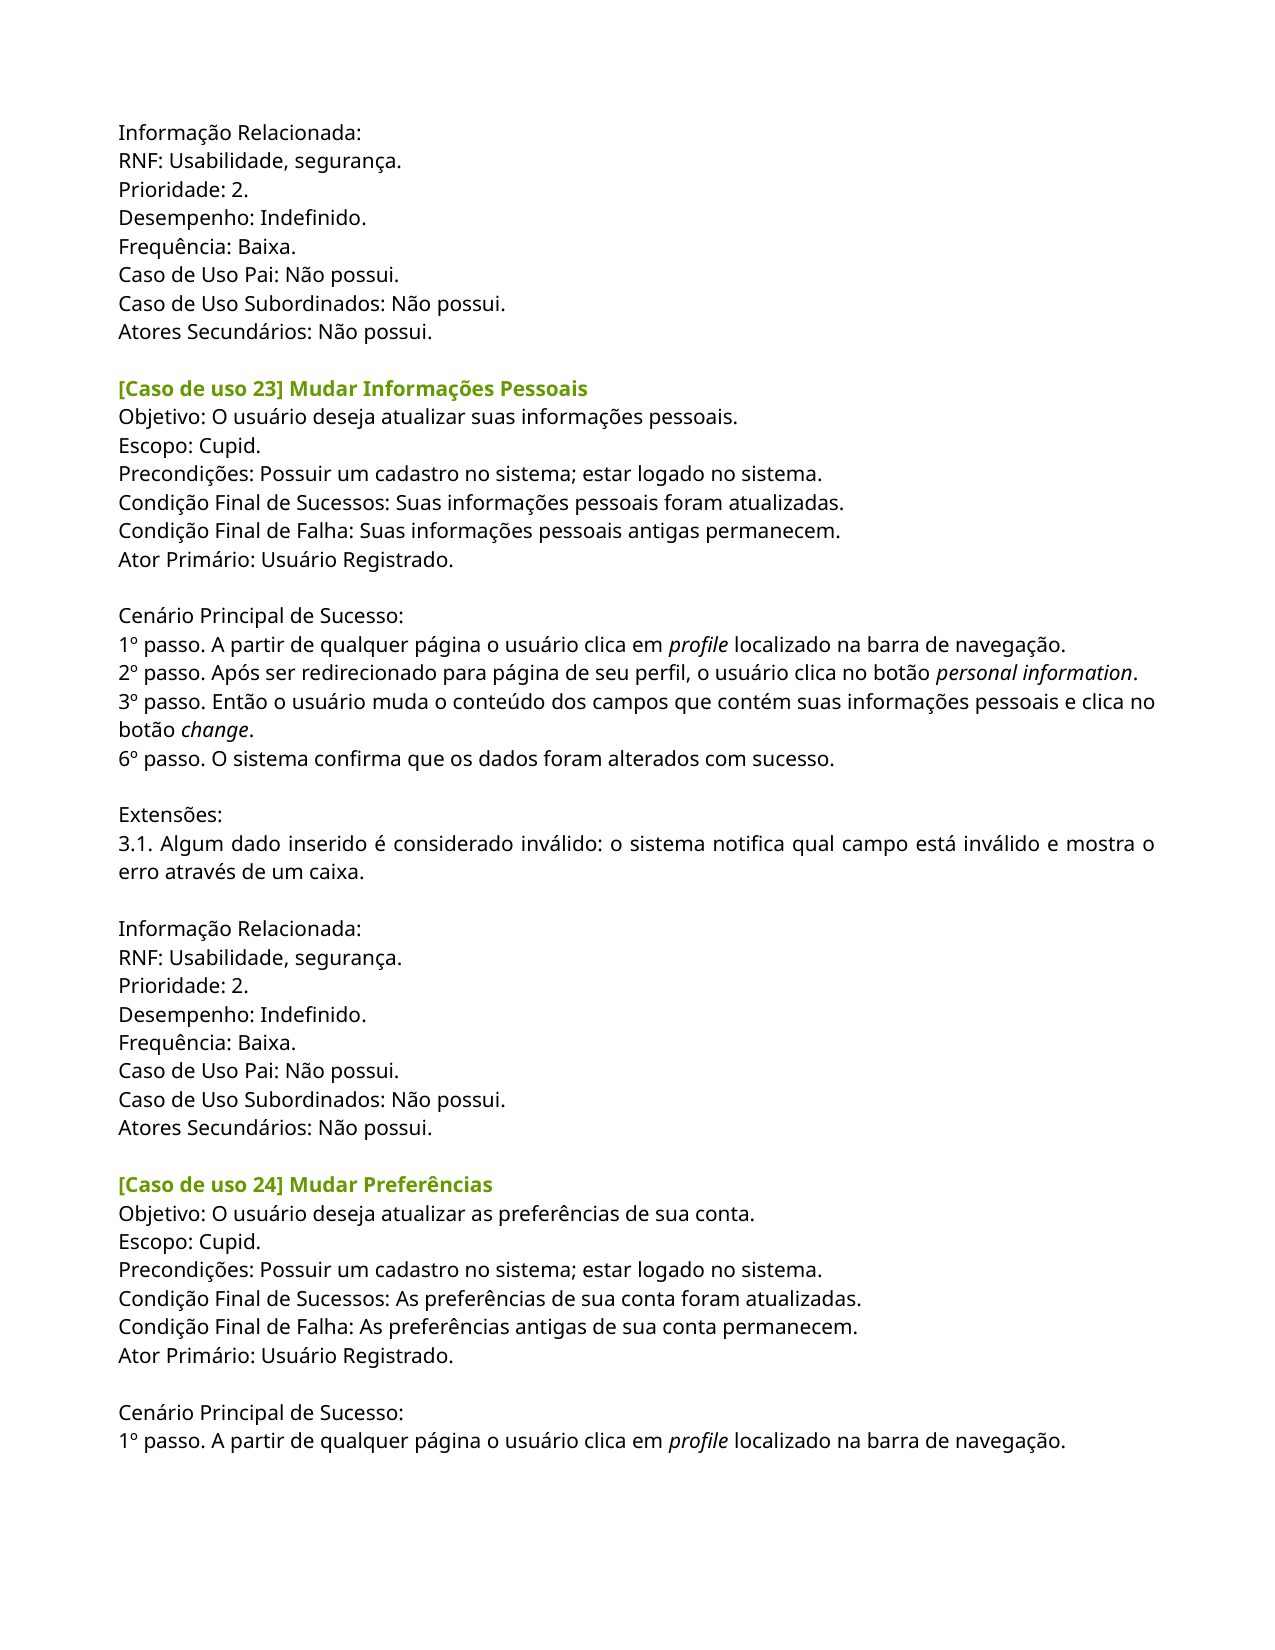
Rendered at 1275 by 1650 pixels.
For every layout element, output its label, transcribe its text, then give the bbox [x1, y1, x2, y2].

text Atores Secundários: Não possui. [118, 317, 1157, 346]
text Objetivo: O usuário deseja atualizar as preferências de sua conta. [118, 1199, 1157, 1227]
text 1º passo. A partir de qualquer página o usuário clica em profile localizado na barra de navegação. [118, 630, 1157, 658]
text RNF: Usabilidade, segurança. [118, 147, 1157, 175]
text Objetivo: O usuário deseja atualizar suas informações pessoais. [118, 402, 1157, 431]
text Atores Secundários: Não possui. [118, 1113, 1157, 1142]
text Caso de Uso Pai: Não possui. [118, 260, 1157, 289]
text 3º passo. Então o usuário muda o conteúdo dos campos que contém suas informações pessoais e clica no botão change. [118, 687, 1157, 744]
text Condição Final de Falha: Suas informações pessoais antigas permanecem. [118, 516, 1157, 545]
text Frequência: Baixa. [118, 232, 1157, 260]
text Ator Primário: Usuário Registrado. [118, 545, 1157, 573]
text Cenário Principal de Sucesso: [118, 1398, 1157, 1426]
text Condição Final de Sucessos: Suas informações pessoais foram atualizadas. [118, 488, 1157, 516]
text Extensões: [118, 801, 1157, 829]
text Precondições: Possuir um cadastro no sistema; estar logado no sistema. [118, 1256, 1157, 1284]
text 3.1. Algum dado inserido é considerado inválido: o sistema notifica qual campo está inválido e mostra o erro através de um caixa. [118, 829, 1157, 886]
text RNF: Usabilidade, segurança. [118, 943, 1157, 971]
text 2º passo. Após ser redirecionado para página de seu perfil, o usuário clica no botão personal information. [118, 658, 1157, 687]
text Informação Relacionada: [118, 914, 1157, 943]
text Escopo: Cupid. [118, 431, 1157, 459]
text 6º passo. O sistema confirma que os dados foram alterados com sucesso. [118, 744, 1157, 772]
text 1º passo. A partir de qualquer página o usuário clica em profile localizado na barra de navegação. [118, 1426, 1157, 1455]
text Cenário Principal de Sucesso: [118, 602, 1157, 630]
text Caso de Uso Subordinados: Não possui. [118, 289, 1157, 317]
text [Caso de uso 24] Mudar Preferências [118, 1170, 1157, 1199]
text Ator Primário: Usuário Registrado. [118, 1341, 1157, 1369]
text Caso de Uso Subordinados: Não possui. [118, 1085, 1157, 1113]
text Informação Relacionada: [118, 118, 1157, 147]
text [Caso de uso 23] Mudar Informações Pessoais [118, 374, 1157, 402]
text Condição Final de Sucessos: As preferências de sua conta foram atualizadas. [118, 1284, 1157, 1312]
text Caso de Uso Pai: Não possui. [118, 1057, 1157, 1085]
text Desempenho: Indefinido. [118, 1000, 1157, 1028]
text Prioridade: 2. [118, 175, 1157, 203]
text Condição Final de Falha: As preferências antigas de sua conta permanecem. [118, 1312, 1157, 1341]
text Desempenho: Indefinido. [118, 203, 1157, 232]
text Frequência: Baixa. [118, 1028, 1157, 1057]
text Precondições: Possuir um cadastro no sistema; estar logado no sistema. [118, 459, 1157, 488]
text Prioridade: 2. [118, 971, 1157, 1000]
text Escopo: Cupid. [118, 1227, 1157, 1256]
